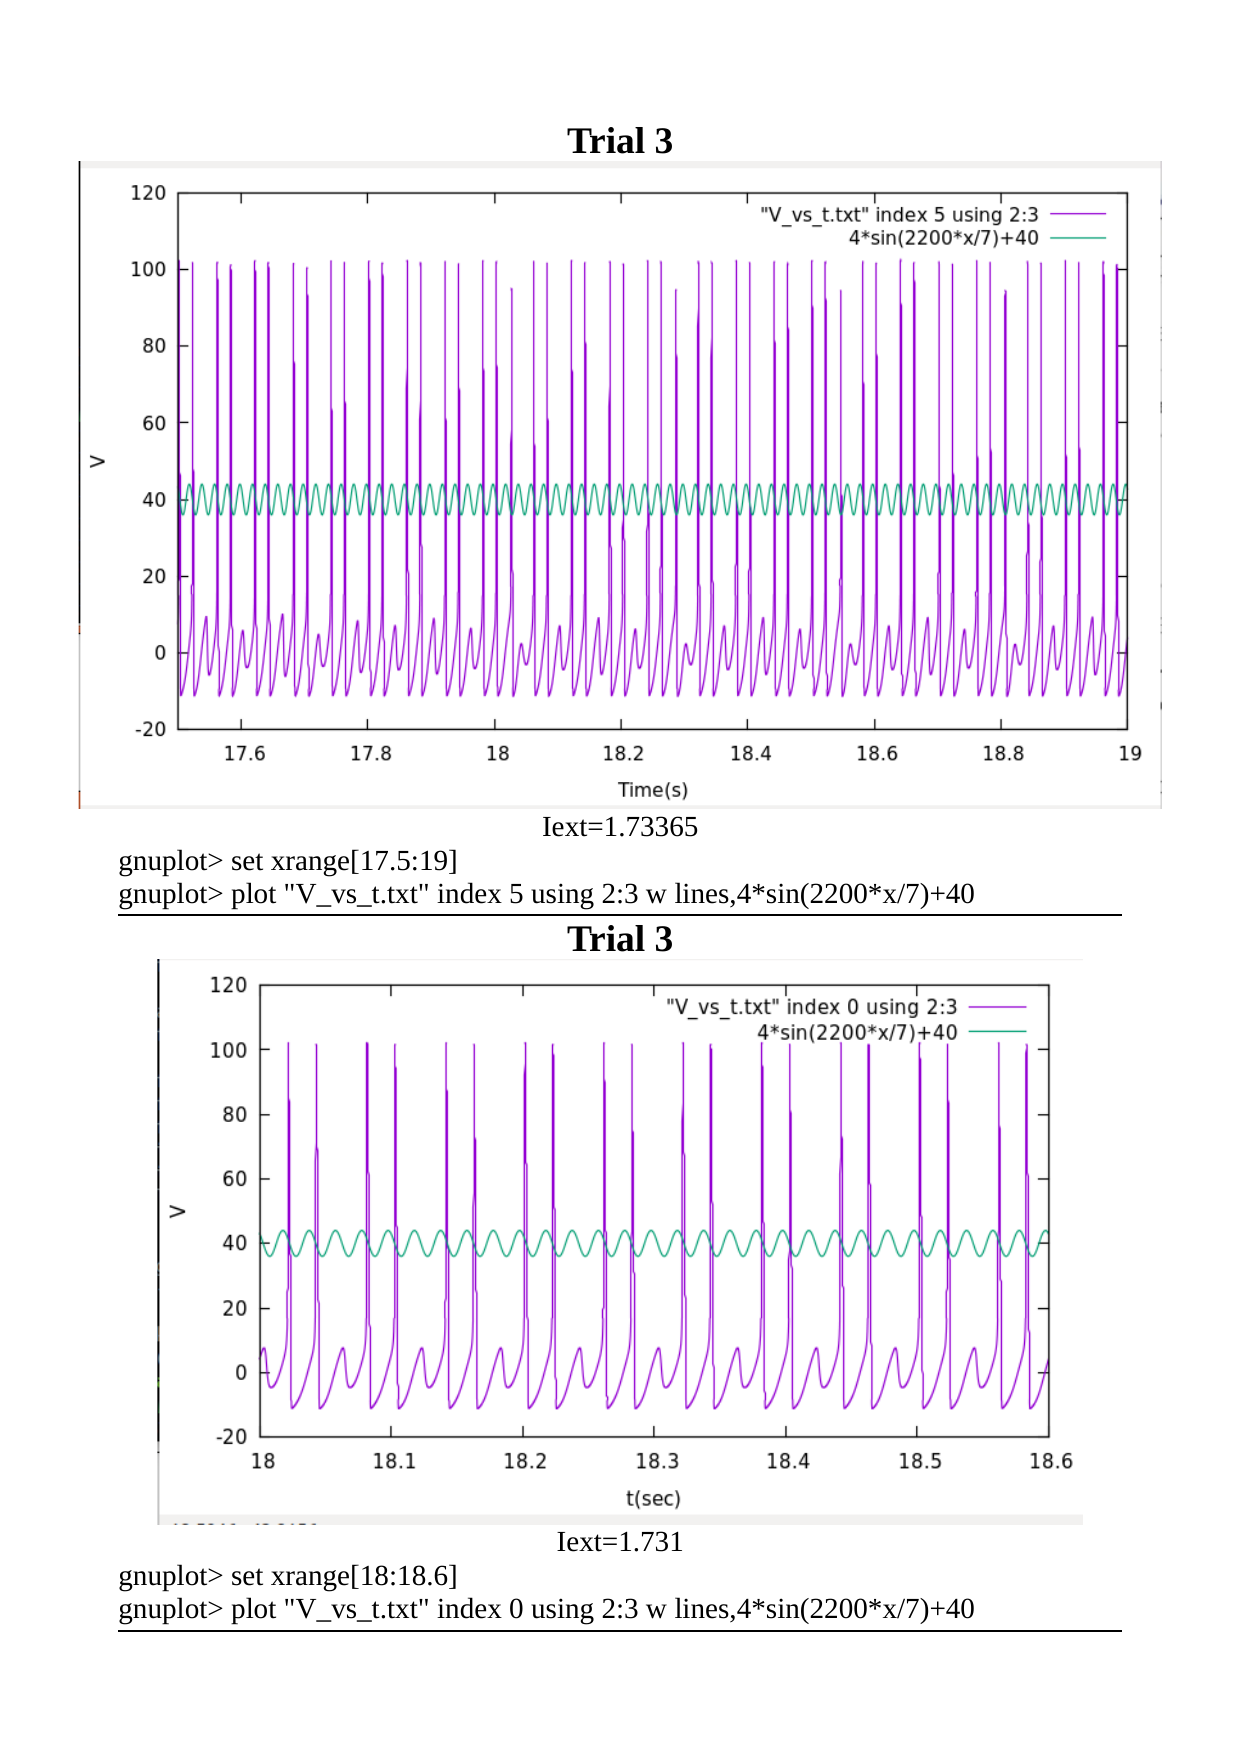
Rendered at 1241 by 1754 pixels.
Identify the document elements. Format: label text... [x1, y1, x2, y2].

text gnuplot> set xrange[18:18.6] [118, 1558, 1122, 1592]
text Iext=1.731 [118, 959, 1122, 1558]
picture [157, 959, 1083, 1525]
text gnuplot> plot "V_vs_t.txt" index 0 using 2:3 w lines,4*sin(2200*x/7)+40 [118, 1592, 1122, 1630]
text Trial 3 [118, 118, 1122, 161]
text gnuplot> set xrange[17.5:19] [118, 843, 1122, 876]
text gnuplot> plot "V_vs_t.txt" index 5 using 2:3 w lines,4*sin(2200*x/7)+40 [118, 876, 1122, 914]
text Trial 3 [118, 916, 1122, 959]
text Iext=1.73365 [118, 809, 1122, 843]
picture [78, 161, 1162, 809]
